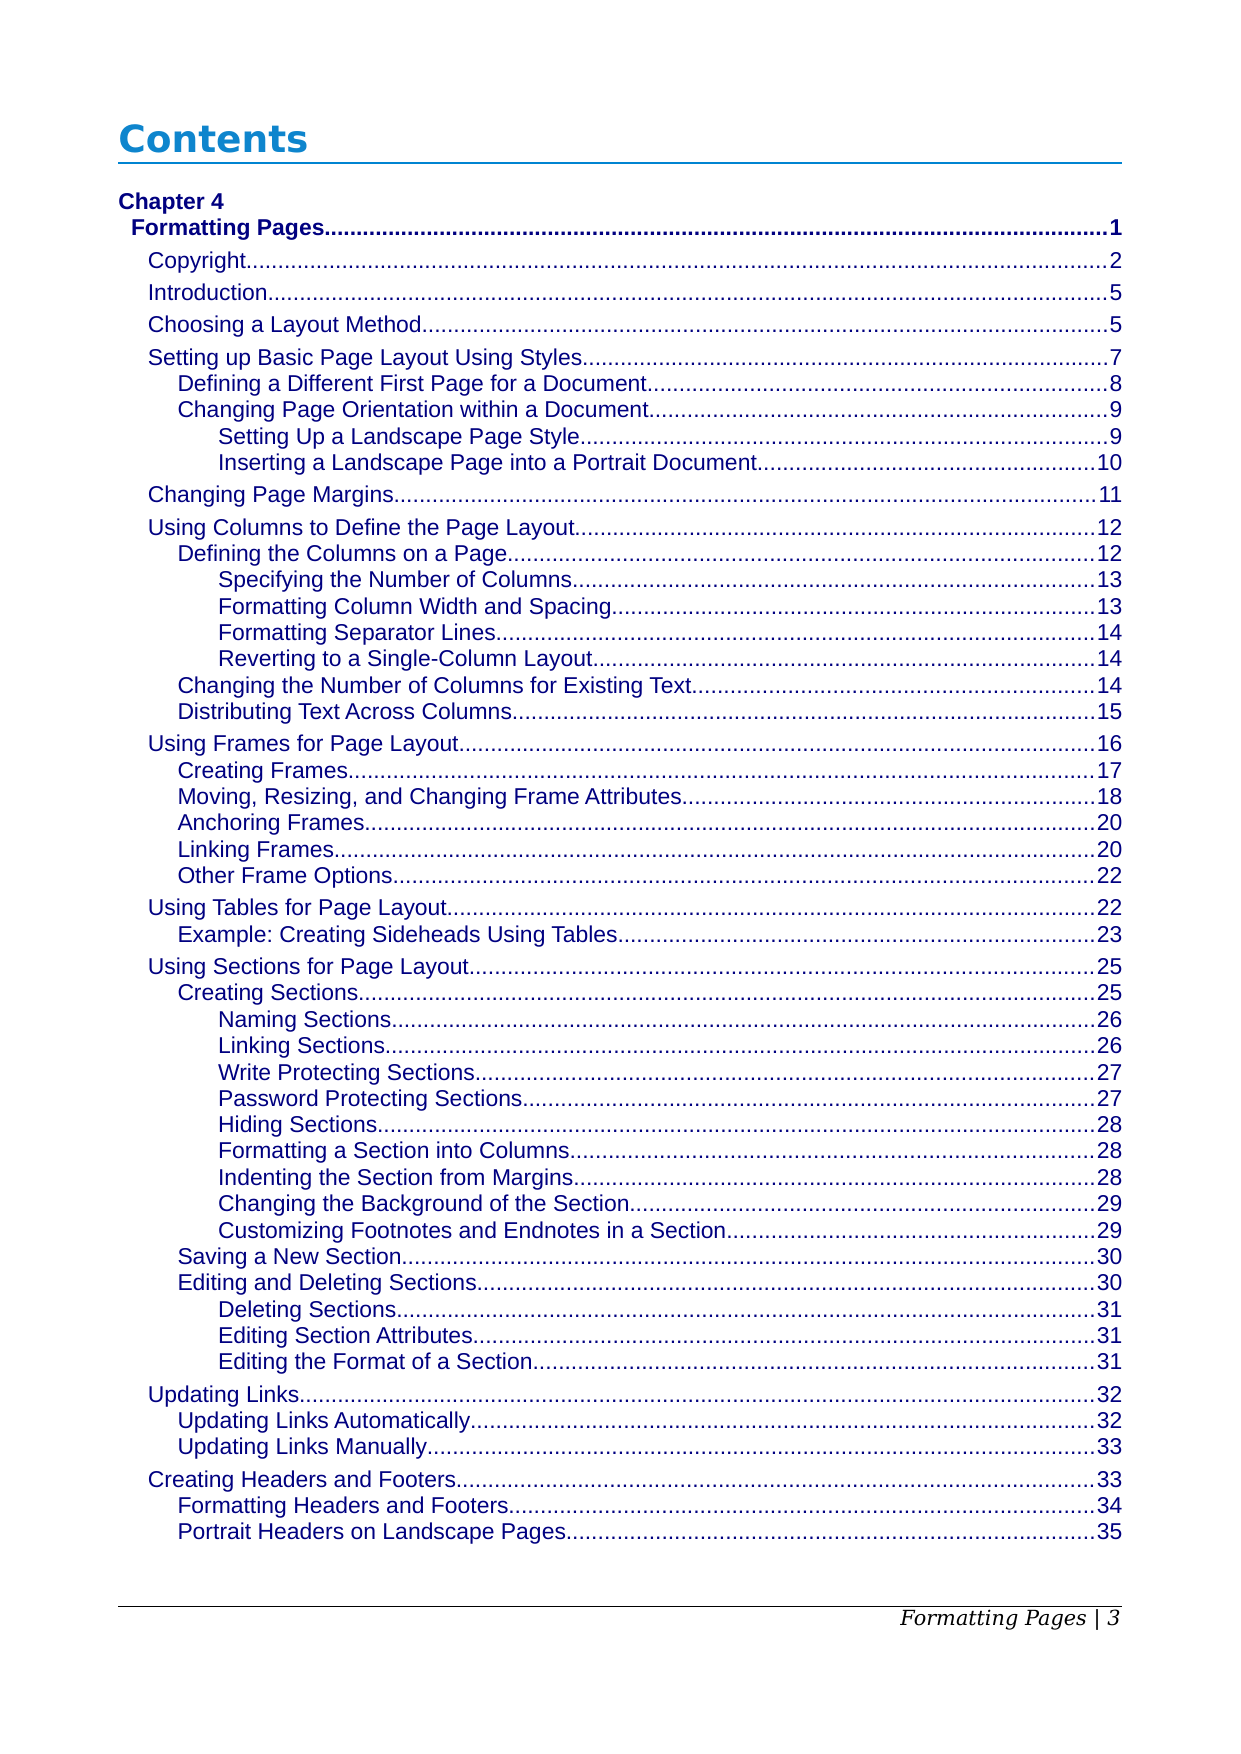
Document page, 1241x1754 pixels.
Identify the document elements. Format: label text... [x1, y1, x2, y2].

text Updating Links 32 [148, 1381, 1122, 1407]
text Linking Frames 20 [177, 836, 1122, 862]
text Using Tables for Page Layout 22 [148, 894, 1122, 921]
text Password Protecting Sections 27 [218, 1085, 1122, 1111]
text Defining the Columns on a Page 12 [177, 540, 1122, 566]
text Formatting Separator Lines 14 [218, 619, 1122, 645]
text Reverting to a Single-Column Layout 14 [218, 645, 1122, 672]
text Saving a New Section 30 [177, 1243, 1122, 1269]
text Linking Sections 26 [218, 1032, 1122, 1058]
text Updating Links Automatically 32 [177, 1407, 1122, 1433]
text Distributing Text Across Columns 15 [177, 698, 1122, 724]
text Moving, Resizing, and Changing Frame Attributes 18 [177, 783, 1122, 809]
text Creating Headers and Footers 33 [148, 1466, 1122, 1492]
text Indenting the Section from Margins 28 [218, 1164, 1122, 1190]
text Setting Up a Landscape Page Style 9 [218, 423, 1122, 449]
text Write Protecting Sections 27 [218, 1058, 1122, 1085]
text Other Frame Options 22 [177, 862, 1122, 888]
text Formatting a Section into Columns 28 [218, 1137, 1122, 1164]
text Editing Section Attributes 31 [218, 1322, 1122, 1348]
text Setting up Basic Page Layout Using Styles 7 [148, 343, 1122, 370]
text Hiding Sections 28 [218, 1111, 1122, 1137]
text Creating Frames 17 [177, 757, 1122, 783]
text Editing the Format of a Section 31 [218, 1348, 1122, 1375]
text Deleting Sections 31 [218, 1296, 1122, 1322]
text Portrait Headers on Landscape Pages 35 [177, 1518, 1122, 1545]
text Using Columns to Define the Page Layout 12 [148, 513, 1122, 540]
text Changing Page Orientation within a Document 9 [177, 396, 1122, 423]
text Customizing Footnotes and Endnotes in a Section 29 [218, 1217, 1122, 1243]
text Anchoring Frames 20 [177, 809, 1122, 836]
text Defining a Different First Page for a Document 8 [177, 370, 1122, 396]
text Formatting Headers and Footers 34 [177, 1492, 1122, 1518]
text Using Sections for Page Layout 25 [148, 953, 1122, 979]
text Changing the Number of Columns for Existing Text 14 [177, 672, 1122, 698]
text Formatting Column Width and Spacing 13 [218, 593, 1122, 619]
text Copyright 2 [148, 247, 1122, 273]
text Creating Sections 25 [177, 979, 1122, 1006]
text Editing and Deleting Sections 30 [177, 1269, 1122, 1296]
text Contents [118, 118, 1122, 162]
text Example: Creating Sideheads Using Tables 23 [177, 921, 1122, 947]
text Naming Sections 26 [218, 1006, 1122, 1032]
text Chapter 4 Formatting Pages 1 [118, 188, 1122, 241]
text Specifying the Number of Columns 13 [218, 566, 1122, 593]
text Updating Links Manually 33 [177, 1433, 1122, 1460]
text Changing the Background of the Section 29 [218, 1190, 1122, 1217]
text Introduction 5 [148, 279, 1122, 305]
text Choosing a Layout Method 5 [148, 311, 1122, 338]
text Using Frames for Page Layout 16 [148, 730, 1122, 757]
text Inserting a Landscape Page into a Portrait Document 10 [218, 449, 1122, 475]
text Changing Page Margins 11 [148, 481, 1122, 508]
